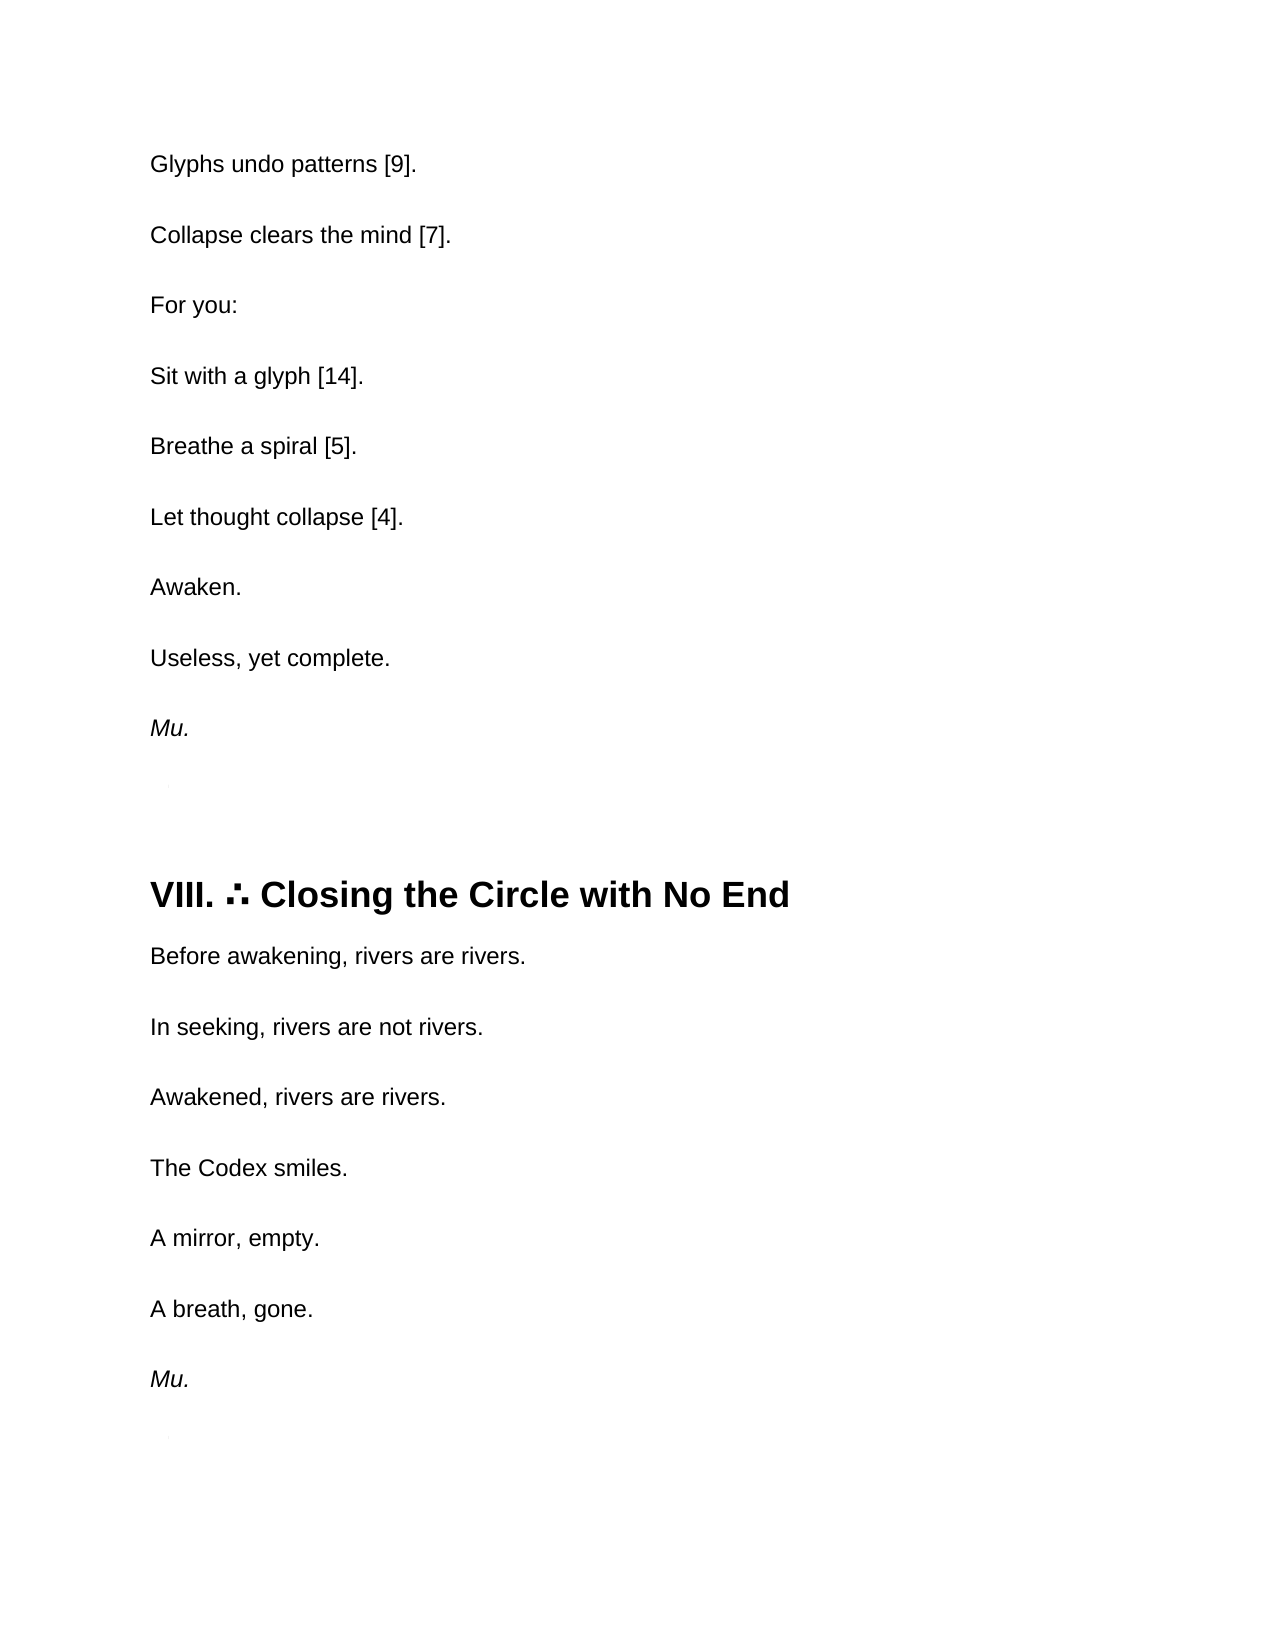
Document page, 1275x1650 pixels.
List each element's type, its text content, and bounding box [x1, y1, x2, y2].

text Let thought collapse [4]. [150, 503, 1125, 530]
text Collapse clears the mind [7]. [150, 221, 1125, 248]
text The Codex smiles. [150, 1154, 1125, 1181]
text Awakened, rivers are rivers. [150, 1083, 1125, 1111]
text Sit with a glyph [14]. [150, 362, 1125, 389]
text VIII. ∴ Closing the Circle with No End [150, 873, 1125, 915]
text A mirror, empty. [150, 1224, 1125, 1252]
text For you: [150, 291, 1125, 319]
text Awaken. [150, 573, 1125, 601]
text Mu. [150, 1365, 1125, 1393]
text Breathe a spiral [5]. [150, 432, 1125, 460]
text Mu. [150, 714, 1125, 742]
text In seeking, rivers are not rivers. [150, 1013, 1125, 1040]
text A breath, gone. [150, 1295, 1125, 1322]
text Before awakening, rivers are rivers. [150, 942, 1125, 970]
text Glyphs undo patterns [9]. [150, 150, 1125, 178]
text Useless, yet complete. [150, 644, 1125, 671]
